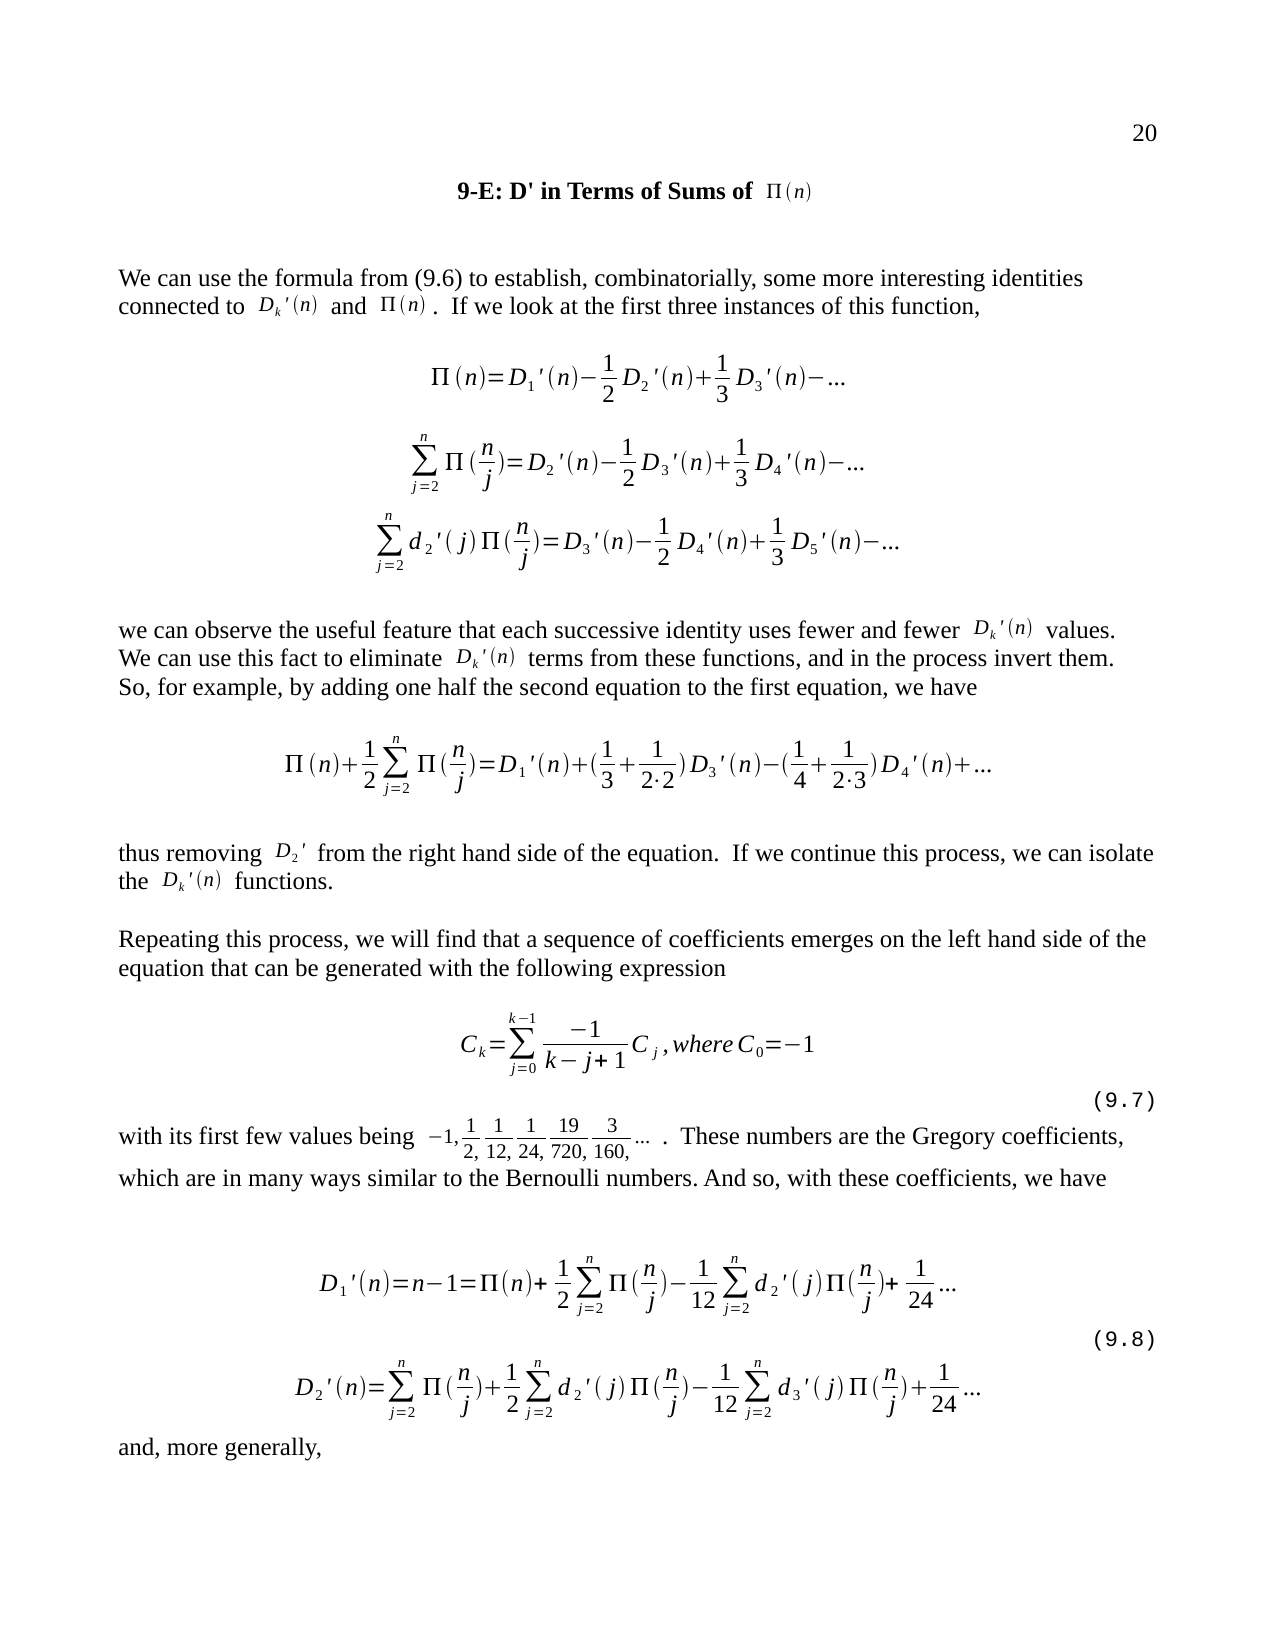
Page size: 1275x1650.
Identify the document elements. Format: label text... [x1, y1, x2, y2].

text and, more generally, [118, 1432, 1157, 1461]
text 9-E: D' in Terms of Sums of [118, 176, 1157, 205]
text we can observe the useful feature that each successive identity uses fewer and fewer values. We can use this fact to eliminate terms from these functions, and in the process invert them. So, for example, by adding one half the second equation to the first equation, we have [118, 615, 1157, 701]
text with its first few values being . These numbers are the Gregory coefficients, which are in many ways similar to the Bernoulli numbers. And so, with these coefficients, we have [118, 1114, 1157, 1192]
text (9.7) [118, 1089, 1157, 1114]
text Repeating this process, we will find that a sequence of coefficients emerges on the left hand side of the equation that can be generated with the following expression [118, 924, 1157, 981]
text (9.8) [118, 1328, 1157, 1353]
text thus removing from the right hand side of the equation. If we continue this process, we can isolate the functions. [118, 838, 1157, 895]
text We can use the formula from (9.6) to establish, combinatorially, some more interesting identities connected to and . If we look at the first three instances of this function, [118, 263, 1157, 320]
